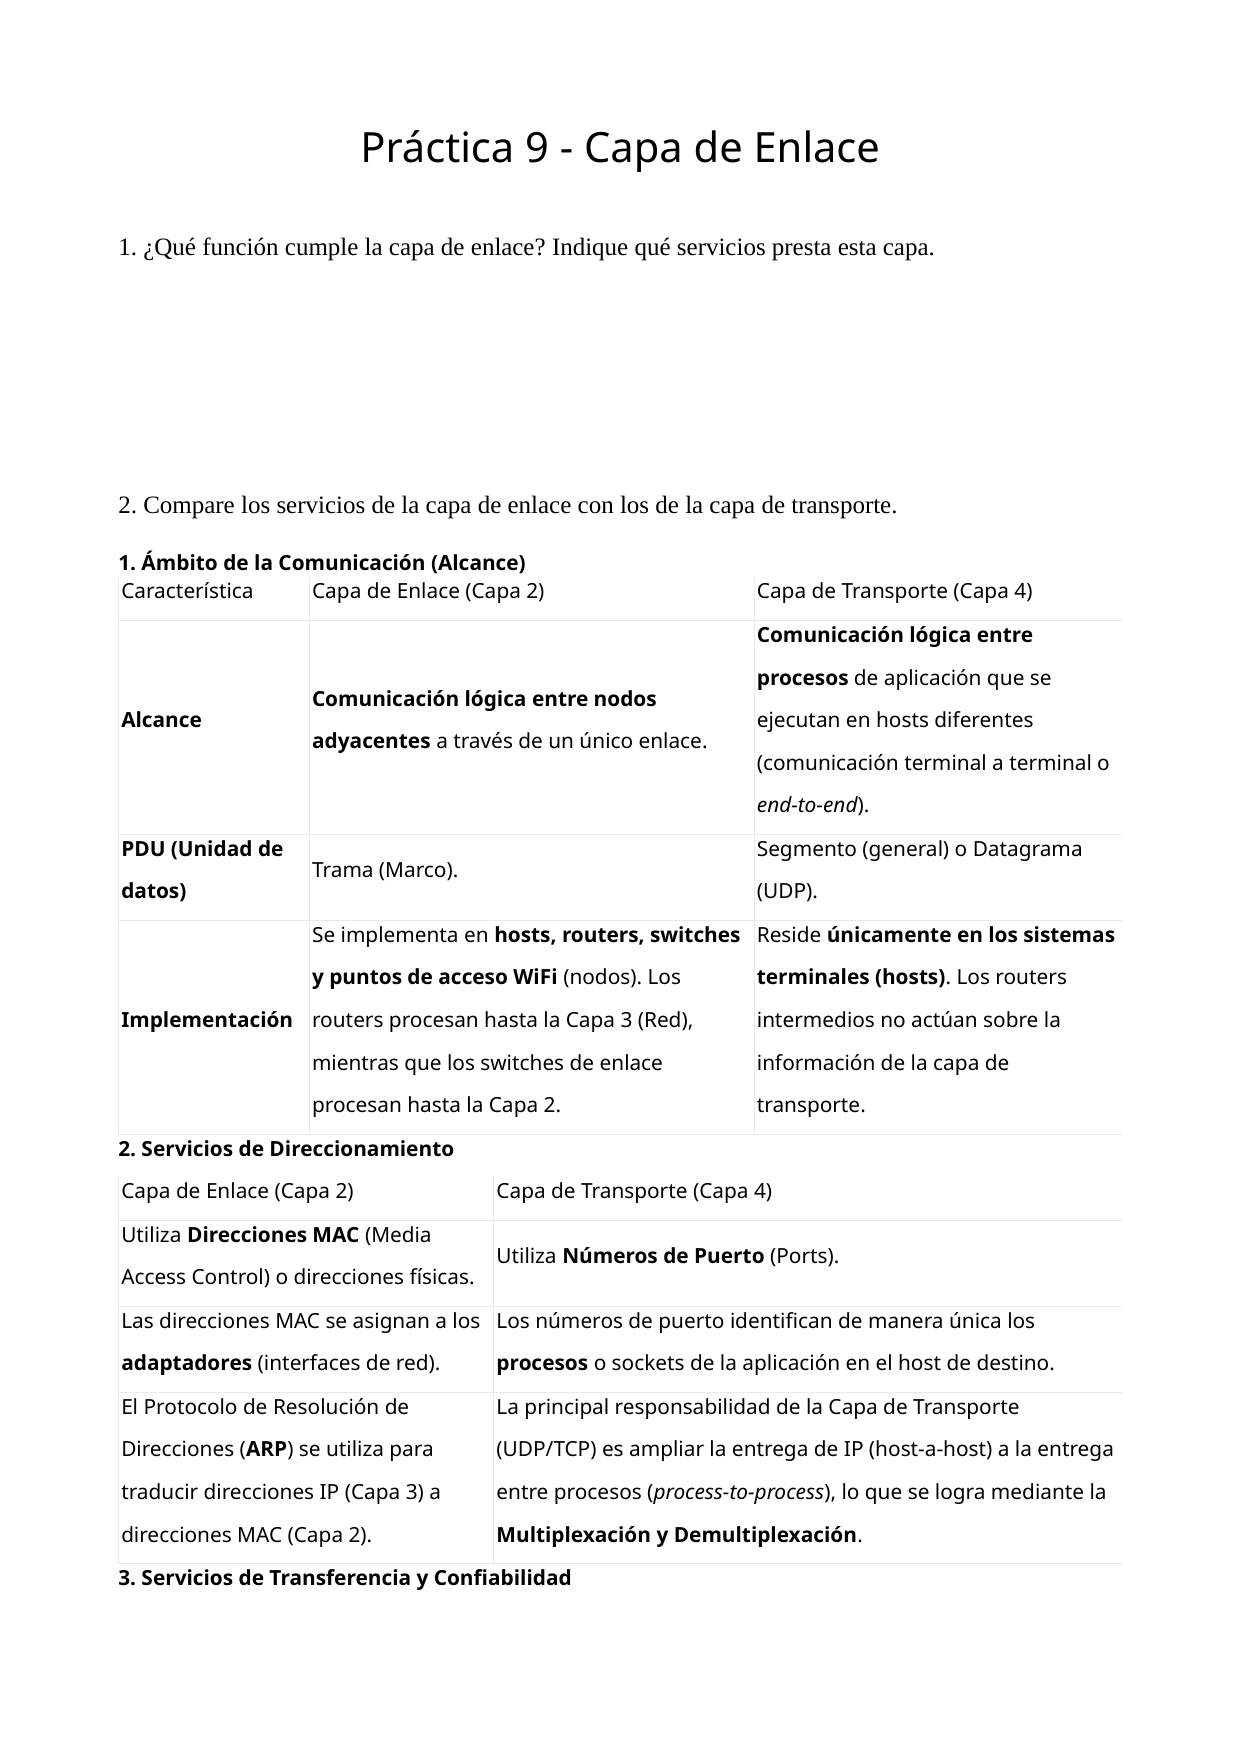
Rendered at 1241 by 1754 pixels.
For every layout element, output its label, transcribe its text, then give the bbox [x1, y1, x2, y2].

table_cell El Protocolo de Resolución de Direcciones (ARP) se utiliza para traducir direcciones IP (Capa 3) a direcciones MAC (Capa 2). [119, 1393, 493, 1563]
text Práctica 9 - Capa de Enlace [118, 118, 1122, 175]
text Los nodos en este contexto incluyen hosts, routers, switches y puntos de acceso WiFi. A diferencia de la Capa de Red (que proporciona comunicación lógica entre hosts), la Capa de Enlace se encarga de la comunicación lógica entre nodos adyacentes. [118, 376, 1122, 462]
table_header Característica [119, 577, 309, 620]
table_cell La principal responsabilidad de la Capa de Transporte (UDP/TCP) es ampliar la entrega de IP (host-a-host) a la entrega entre procesos (process-to-process), lo que se logra mediante la Multiplexación y Demultiplexación. [494, 1393, 1122, 1563]
text 3. Servicios de Transferencia y Confiabilidad [118, 1564, 1122, 1592]
table_cell Trama (Marco). [310, 835, 754, 920]
text 1. Ámbito de la Comunicación (Alcance) [118, 548, 1122, 577]
table_cell Se implementa en hosts, routers, switches y puntos de acceso WiFi (nodos). Los routers procesan hasta la Capa 3 (Red), mientras que los switches de enlace procesan hasta la Capa 2. [310, 921, 754, 1134]
text La Capa de Enlace es la Capa 2 de la pila de protocolos de Internet desempeña el papel de mover un paquete de la Capa de Red (un datagrama) desde un nodo hasta el nodo adyacente a través de un único enlace de comunicación. [118, 289, 1122, 376]
table_header Capa de Transporte (Capa 4) [494, 1176, 1122, 1220]
table_cell Las direcciones MAC se asignan a los adaptadores (interfaces de red). [119, 1307, 493, 1392]
table_cell Alcance [119, 621, 309, 834]
text 2. Compare los servicios de la capa de enlace con los de la capa de transporte. [118, 491, 1122, 519]
table_cell Utiliza Números de Puerto (Ports). [494, 1221, 1122, 1306]
table_cell Segmento (general) o Datagrama (UDP). [755, 835, 1122, 920]
text 2. Servicios de Direccionamiento [118, 1135, 1122, 1162]
table_cell Reside únicamente en los sistemas terminales (hosts). Los routers intermedios no actúan sobre la información de la capa de transporte. [755, 921, 1122, 1134]
table_cell Los números de puerto identifican de manera única los procesos o sockets de la aplicación en el host de destino. [494, 1307, 1122, 1392]
text 1. ¿Qué función cumple la capa de enlace? Indique qué servicios presta esta capa. [118, 232, 1122, 260]
table_cell PDU (Unidad de datos) [119, 835, 309, 920]
table_cell Implementación [119, 921, 309, 1134]
table_cell Utiliza Direcciones MAC (Media Access Control) o direcciones físicas. [119, 1221, 493, 1306]
table_header Capa de Enlace (Capa 2) [119, 1176, 493, 1220]
table_cell Comunicación lógica entre procesos de aplicación que se ejecutan en hosts diferentes (comunicación terminal a terminal o end-to-end). [755, 621, 1122, 834]
table_cell Comunicación lógica entre nodos adyacentes a través de un único enlace. [310, 621, 754, 834]
table_header Capa de Transporte (Capa 4) [755, 577, 1122, 620]
table_header Capa de Enlace (Capa 2) [310, 577, 754, 620]
